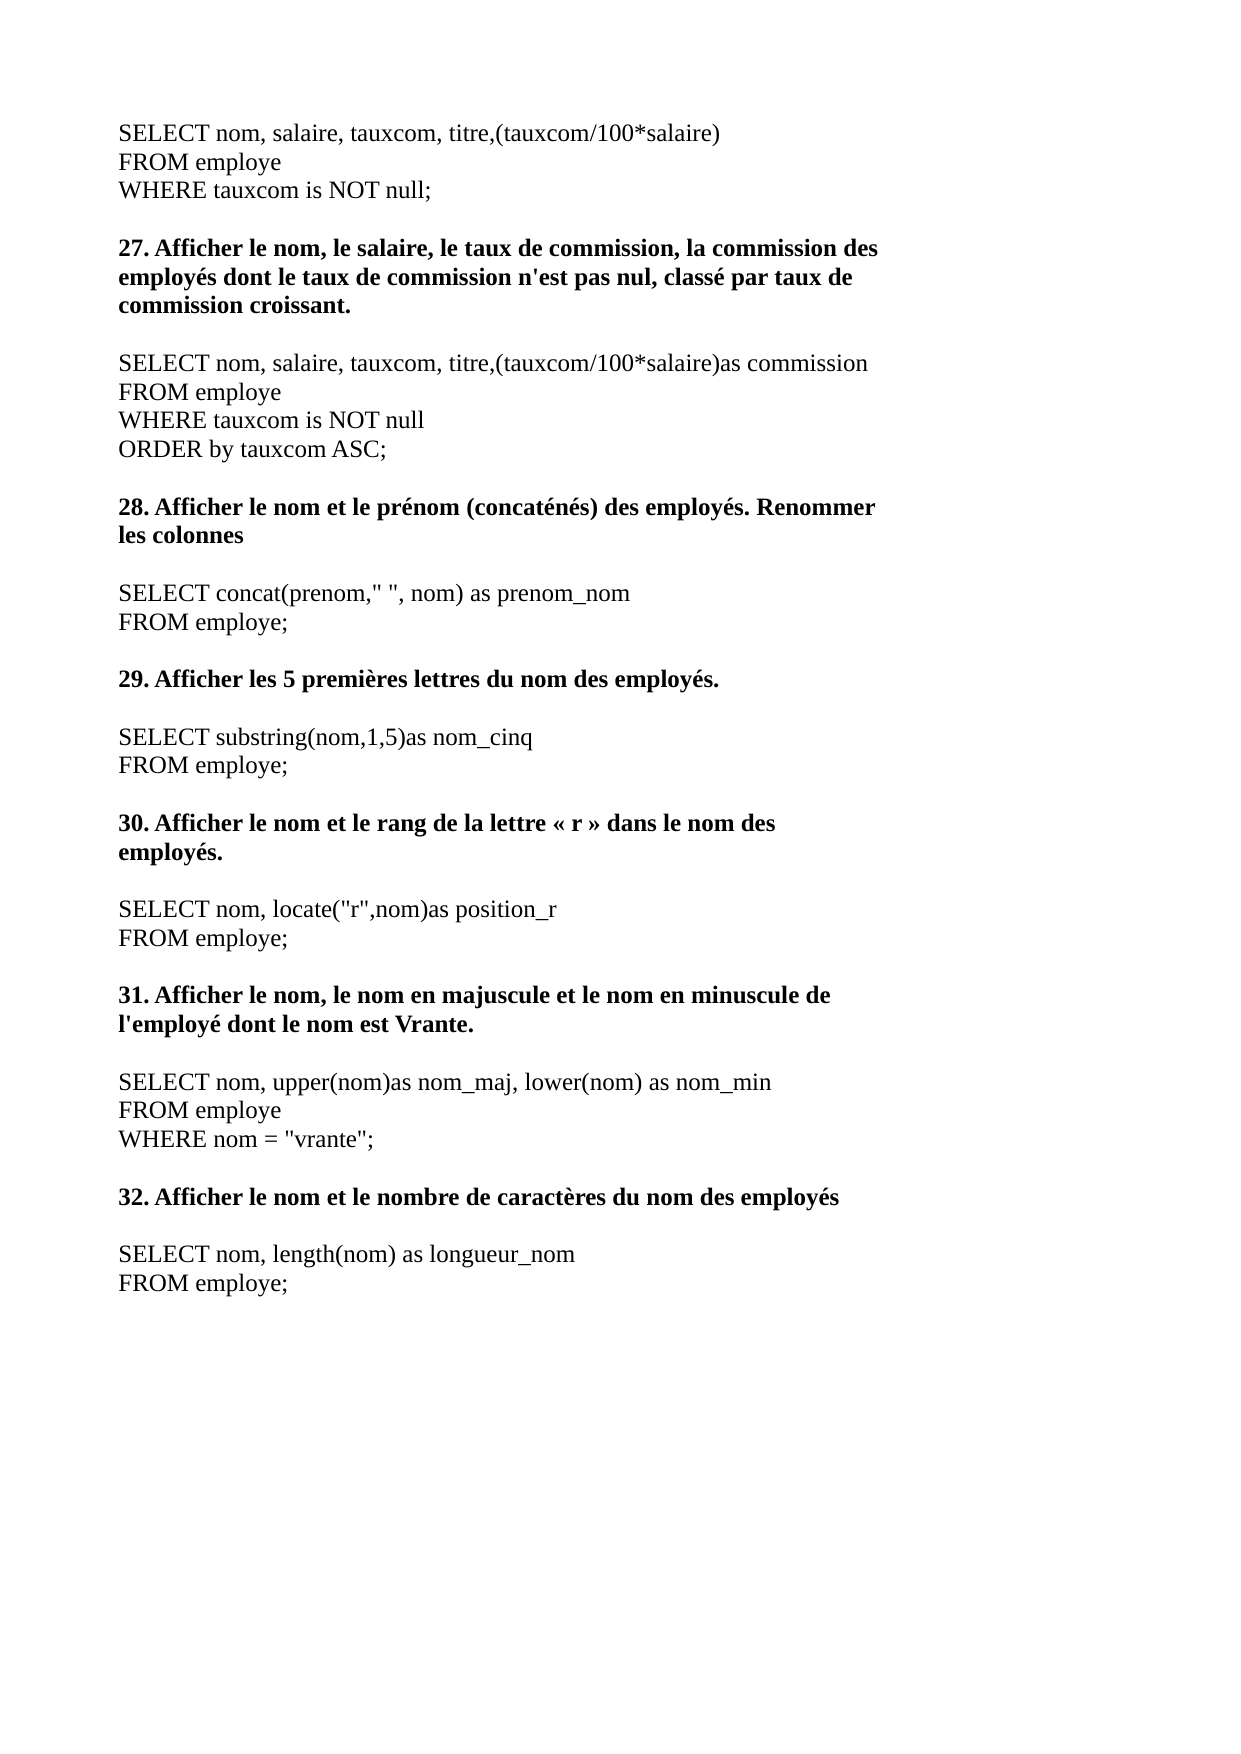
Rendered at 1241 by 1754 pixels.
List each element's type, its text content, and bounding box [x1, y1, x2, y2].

text commission croissant. [118, 291, 1122, 319]
text SELECT concat(prenom," ", nom) as prenom_nom [118, 578, 1122, 607]
text SELECT nom, length(nom) as longueur_nom [118, 1239, 1122, 1268]
text employés dont le taux de commission n'est pas nul, classé par taux de [118, 262, 1122, 291]
text FROM employe; [118, 923, 1122, 952]
text WHERE nom = "vrante"; [118, 1124, 1122, 1153]
text FROM employe; [118, 751, 1122, 779]
text 32. Afficher le nom et le nombre de caractères du nom des employés [118, 1182, 1122, 1211]
text SELECT nom, salaire, tauxcom, titre,(tauxcom/100*salaire)as commission [118, 348, 1122, 377]
text WHERE tauxcom is NOT null [118, 406, 1122, 434]
text FROM employe [118, 147, 1122, 176]
text SELECT substring(nom,1,5)as nom_cinq [118, 722, 1122, 751]
text WHERE tauxcom is NOT null; [118, 176, 1122, 204]
text SELECT nom, upper(nom)as nom_maj, lower(nom) as nom_min [118, 1067, 1122, 1096]
text employés. [118, 837, 1122, 866]
text FROM employe; [118, 1268, 1122, 1297]
text 29. Afficher les 5 premières lettres du nom des employés. [118, 664, 1122, 693]
text 28. Afficher le nom et le prénom (concaténés) des employés. Renommer [118, 492, 1122, 521]
text FROM employe; [118, 607, 1122, 636]
text l'employé dont le nom est Vrante. [118, 1009, 1122, 1038]
text SELECT nom, salaire, tauxcom, titre,(tauxcom/100*salaire) [118, 118, 1122, 147]
text FROM employe [118, 1096, 1122, 1124]
text les colonnes [118, 521, 1122, 549]
text 30. Afficher le nom et le rang de la lettre « r » dans le nom des [118, 808, 1122, 837]
text 31. Afficher le nom, le nom en majuscule et le nom en minuscule de [118, 981, 1122, 1009]
text 27. Afficher le nom, le salaire, le taux de commission, la commission des [118, 233, 1122, 262]
text FROM employe [118, 377, 1122, 406]
text SELECT nom, locate("r",nom)as position_r [118, 894, 1122, 923]
text ORDER by tauxcom ASC; [118, 434, 1122, 463]
